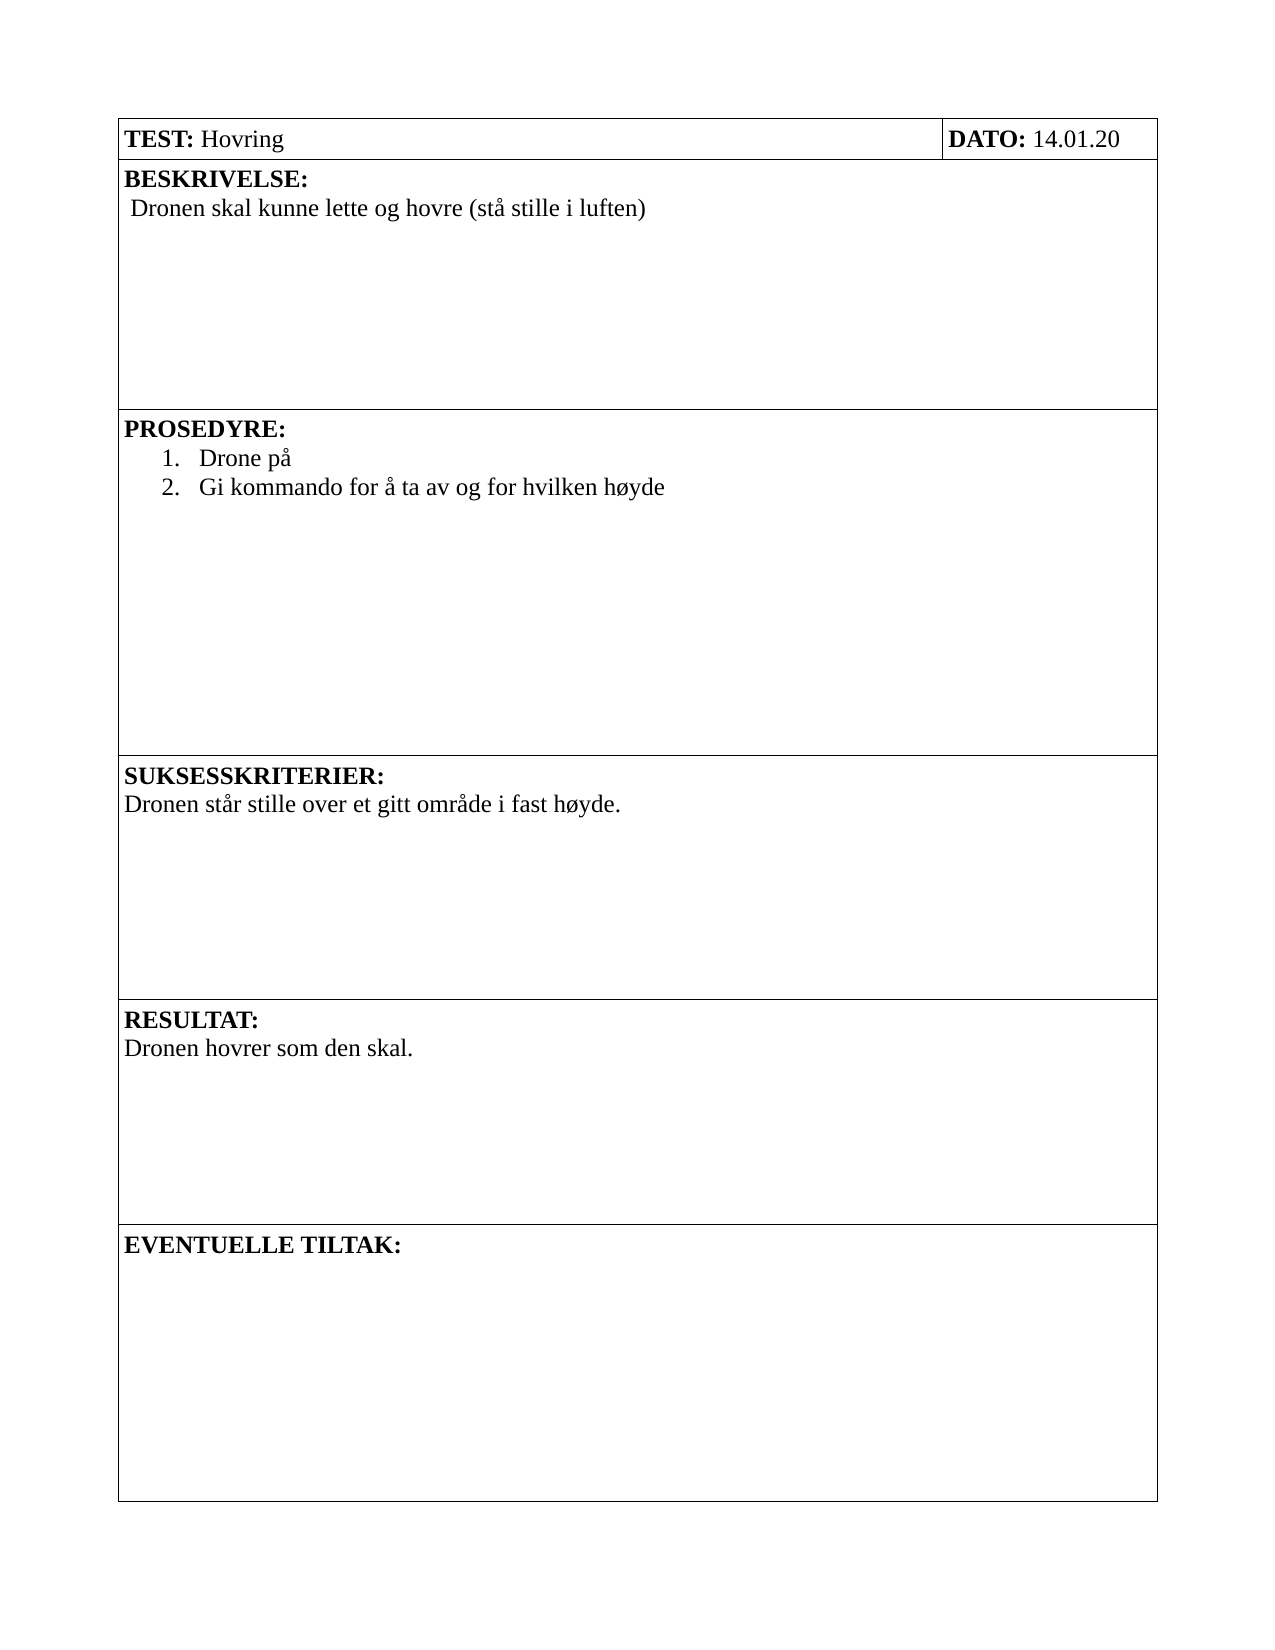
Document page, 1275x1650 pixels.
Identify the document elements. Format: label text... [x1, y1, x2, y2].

table_cell PROSEDYRE: Drone på Gi kommando for å ta av og for hvilken høyde [119, 410, 1157, 755]
table_cell BESKRIVELSE: Dronen skal kunne lette og hovre (stå stille i luften) [119, 160, 1157, 409]
table_header TEST: Hovring [119, 119, 942, 158]
table_header DATO: 14.01.20 [943, 119, 1157, 158]
table_cell RESULTAT: Dronen hovrer som den skal. [119, 1000, 1157, 1224]
table_cell ­EVENTUELLE TILTAK: [119, 1225, 1157, 1501]
table_cell SUKSESSKRITERIER: Dronen står stille over et gitt område i fast høyde. [119, 756, 1157, 999]
